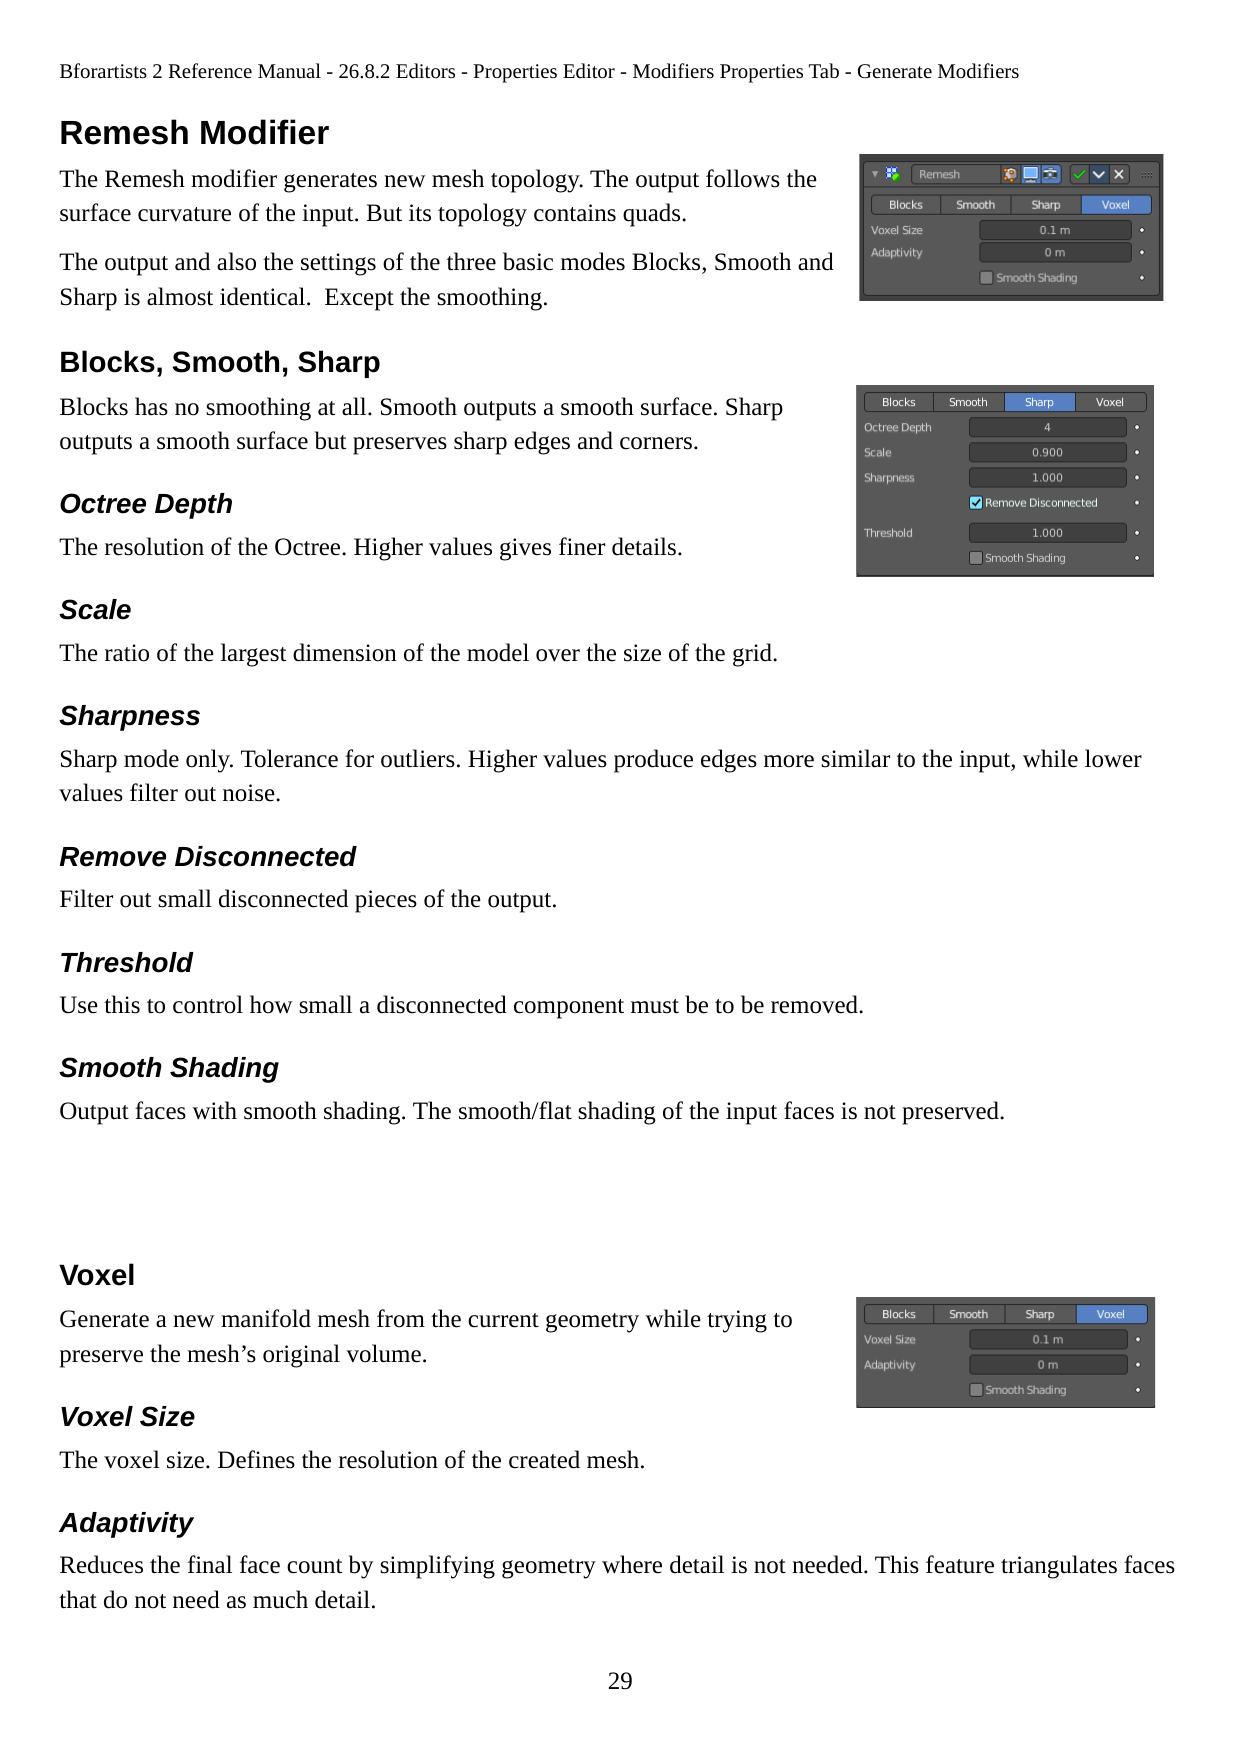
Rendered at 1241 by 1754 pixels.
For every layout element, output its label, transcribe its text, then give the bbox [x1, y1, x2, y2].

text The output and also the settings of the three basic modes Blocks, Smooth and Sharp is almost identical. Except the smoothing. [59, 247, 1181, 311]
text Generate a new manifold mesh from the current geometry while trying to preserve the mesh’s original volume. [59, 1304, 856, 1367]
text Reduces the final face count by simplifying geometry where detail is not needed. This feature triangulates faces that do not need as much detail. [59, 1551, 1181, 1614]
subtitle Sharpness [59, 699, 1181, 731]
text The voxel size. Defines the resolution of the created mesh. [59, 1445, 1181, 1473]
text Blocks has no smoothing at all. Smooth outputs a smooth surface. Sharp outputs a smooth surface but preserves sharp edges and corners. [59, 392, 856, 455]
text The Remesh modifier generates new mesh topology. The output follows the surface curvature of the input. But its topology contains quads. [59, 164, 859, 227]
text Sharp mode only. Tolerance for outliers. Higher values produce edges more similar to the input, while lower values filter out noise. [59, 744, 1181, 807]
picture [856, 385, 1154, 577]
text Filter out small disconnected pieces of the output. [59, 884, 1181, 913]
text The ratio of the largest dimension of the model over the size of the grid. [59, 638, 1181, 667]
text Use this to control how small a disconnected component must be to be removed. [59, 990, 1181, 1019]
subtitle Remove Disconnected [59, 840, 1181, 872]
subtitle Scale [59, 594, 1181, 626]
subtitle Remesh Modifier [59, 113, 1181, 151]
picture [859, 154, 1164, 301]
subtitle Voxel Size [59, 1400, 1181, 1432]
subtitle Adaptivity [59, 1506, 1181, 1538]
subtitle Smooth Shading [59, 1052, 1181, 1084]
subtitle Voxel [59, 1258, 1181, 1292]
subtitle Blocks, Smooth, Sharp [59, 345, 1181, 379]
text Output faces with smooth shading. The smooth/flat shading of the input faces is not preserved. [59, 1096, 1181, 1125]
text The resolution of the Octree. Higher values gives finer details. [59, 532, 856, 561]
subtitle Octree Depth [59, 488, 856, 519]
subtitle Threshold [59, 946, 1181, 978]
subtitle [1154, 488, 1181, 519]
picture [856, 1297, 1156, 1408]
